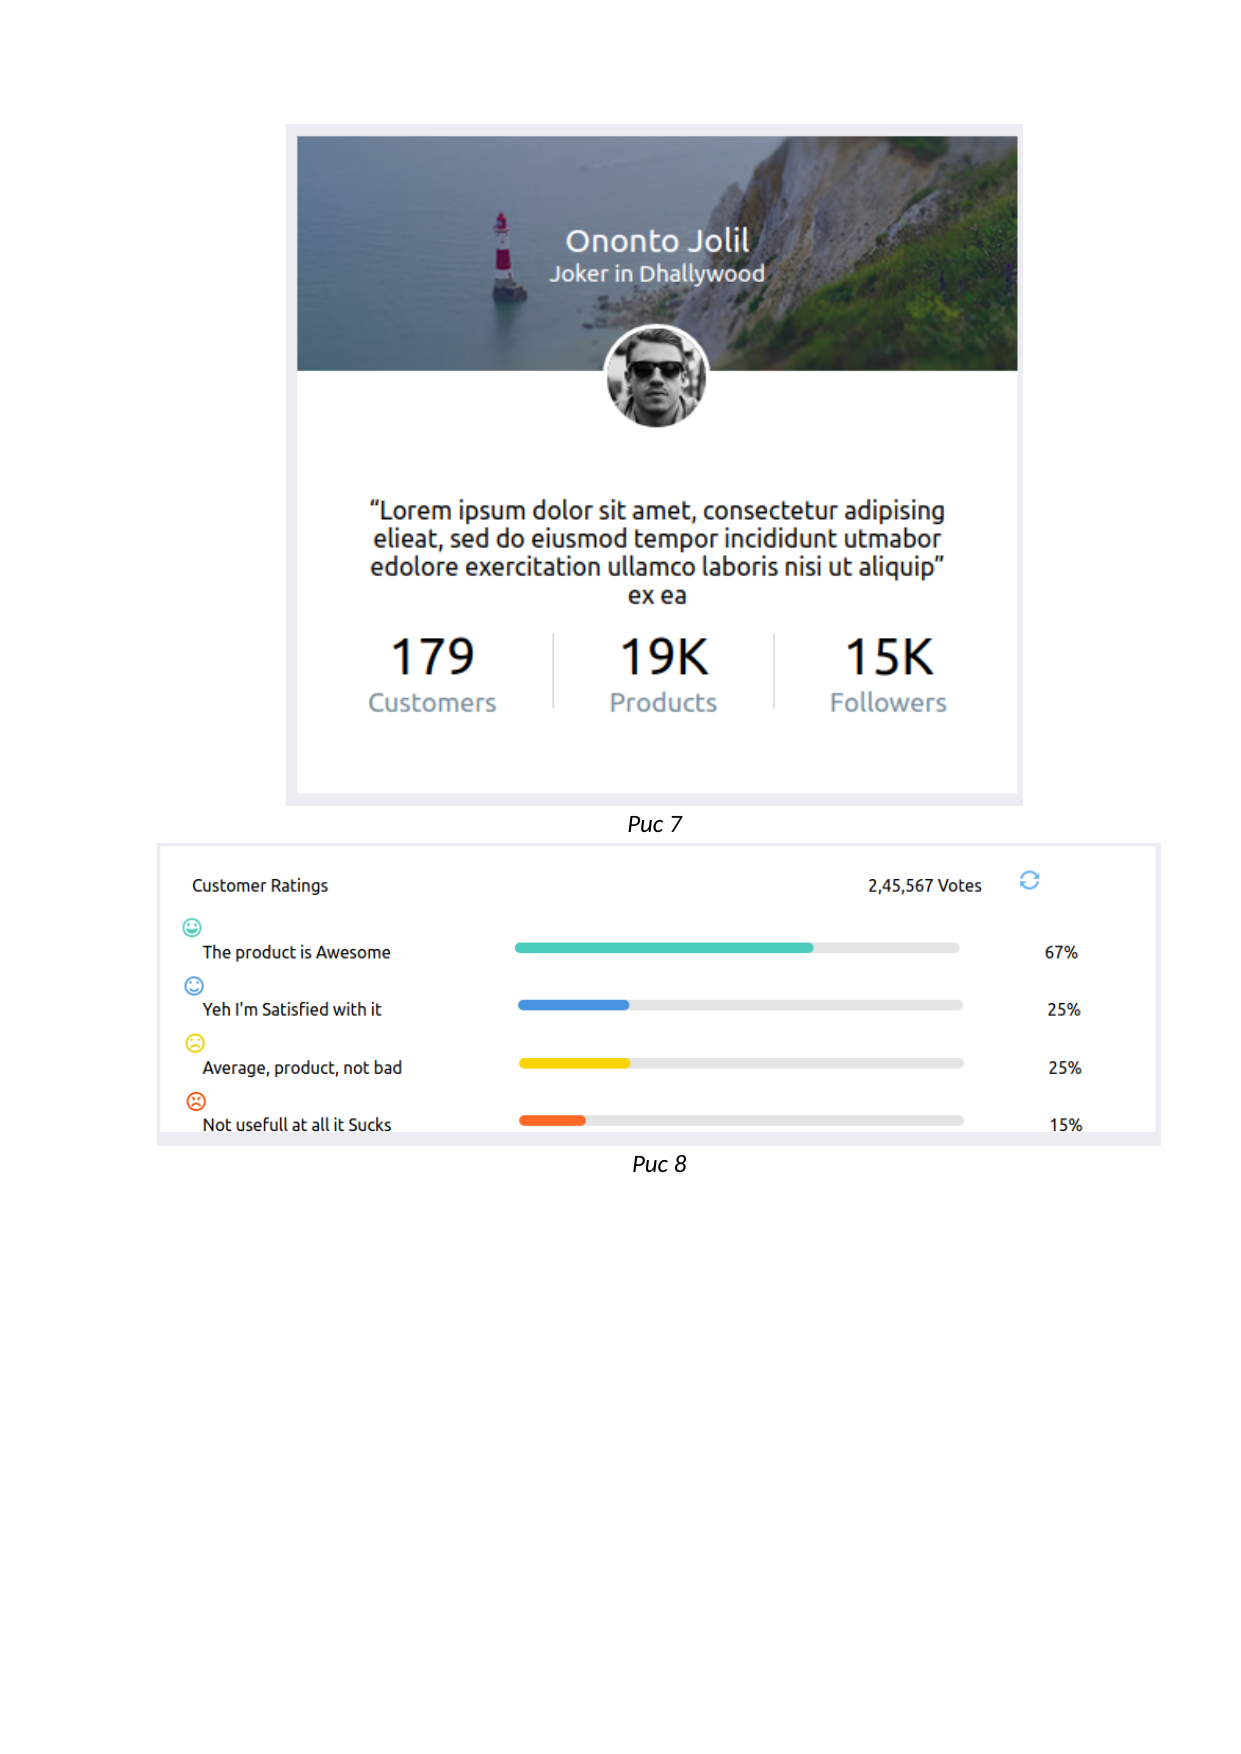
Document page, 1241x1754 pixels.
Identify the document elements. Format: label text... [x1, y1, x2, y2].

picture [157, 843, 1162, 1146]
text Рис 8 [157, 1146, 1161, 1178]
picture [285, 124, 1023, 806]
text Рис 7 [286, 806, 1023, 839]
